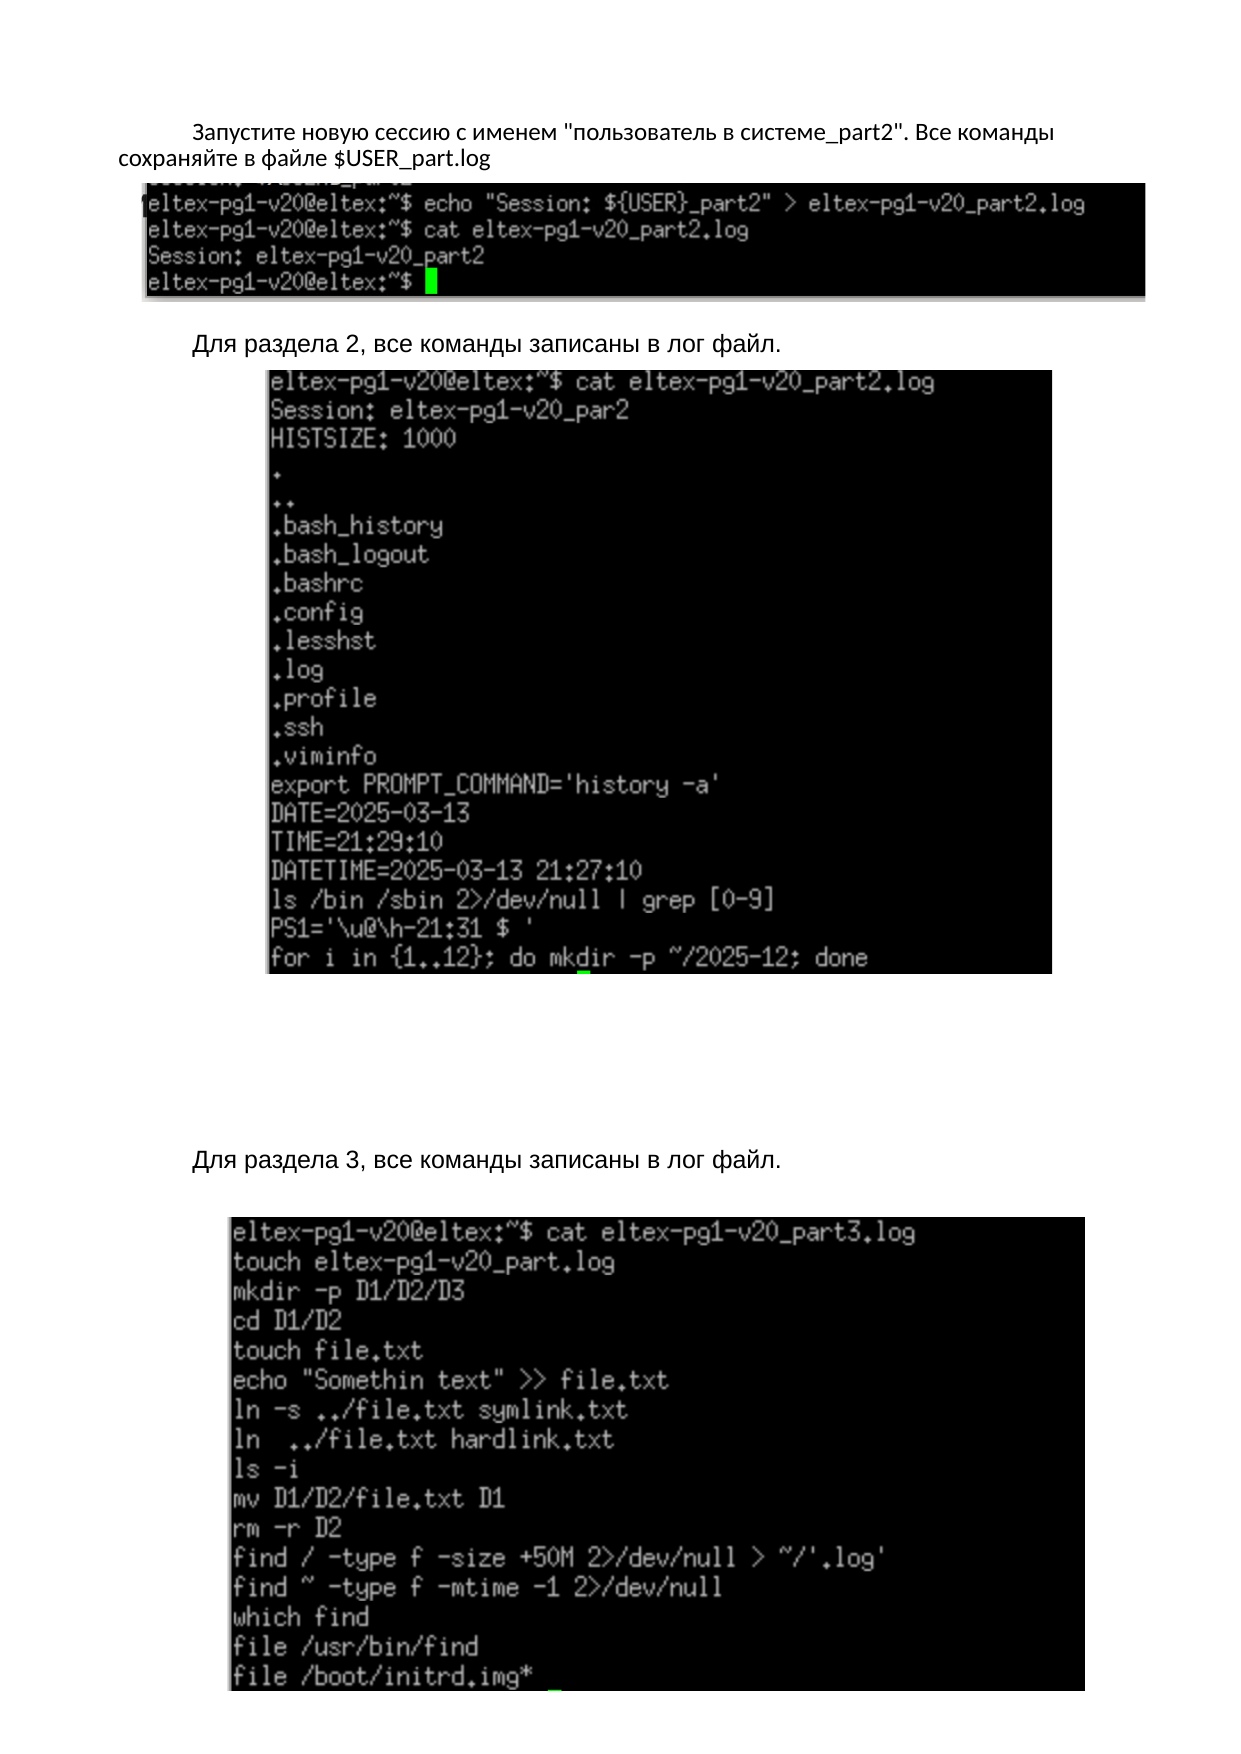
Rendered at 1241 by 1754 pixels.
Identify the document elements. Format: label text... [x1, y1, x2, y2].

text Запустите новую сессию с именем "пользователь в системе_part2". Все команды сохраняйте в файле $USER_part.log [118, 118, 1122, 173]
text Для раздела 2, все команды записаны в лог файл. [118, 331, 1122, 357]
picture [141, 183, 1146, 302]
picture [265, 370, 1053, 974]
text Для раздела 3, все команды записаны в лог файл. [118, 1148, 1122, 1174]
picture [227, 1217, 1085, 1691]
